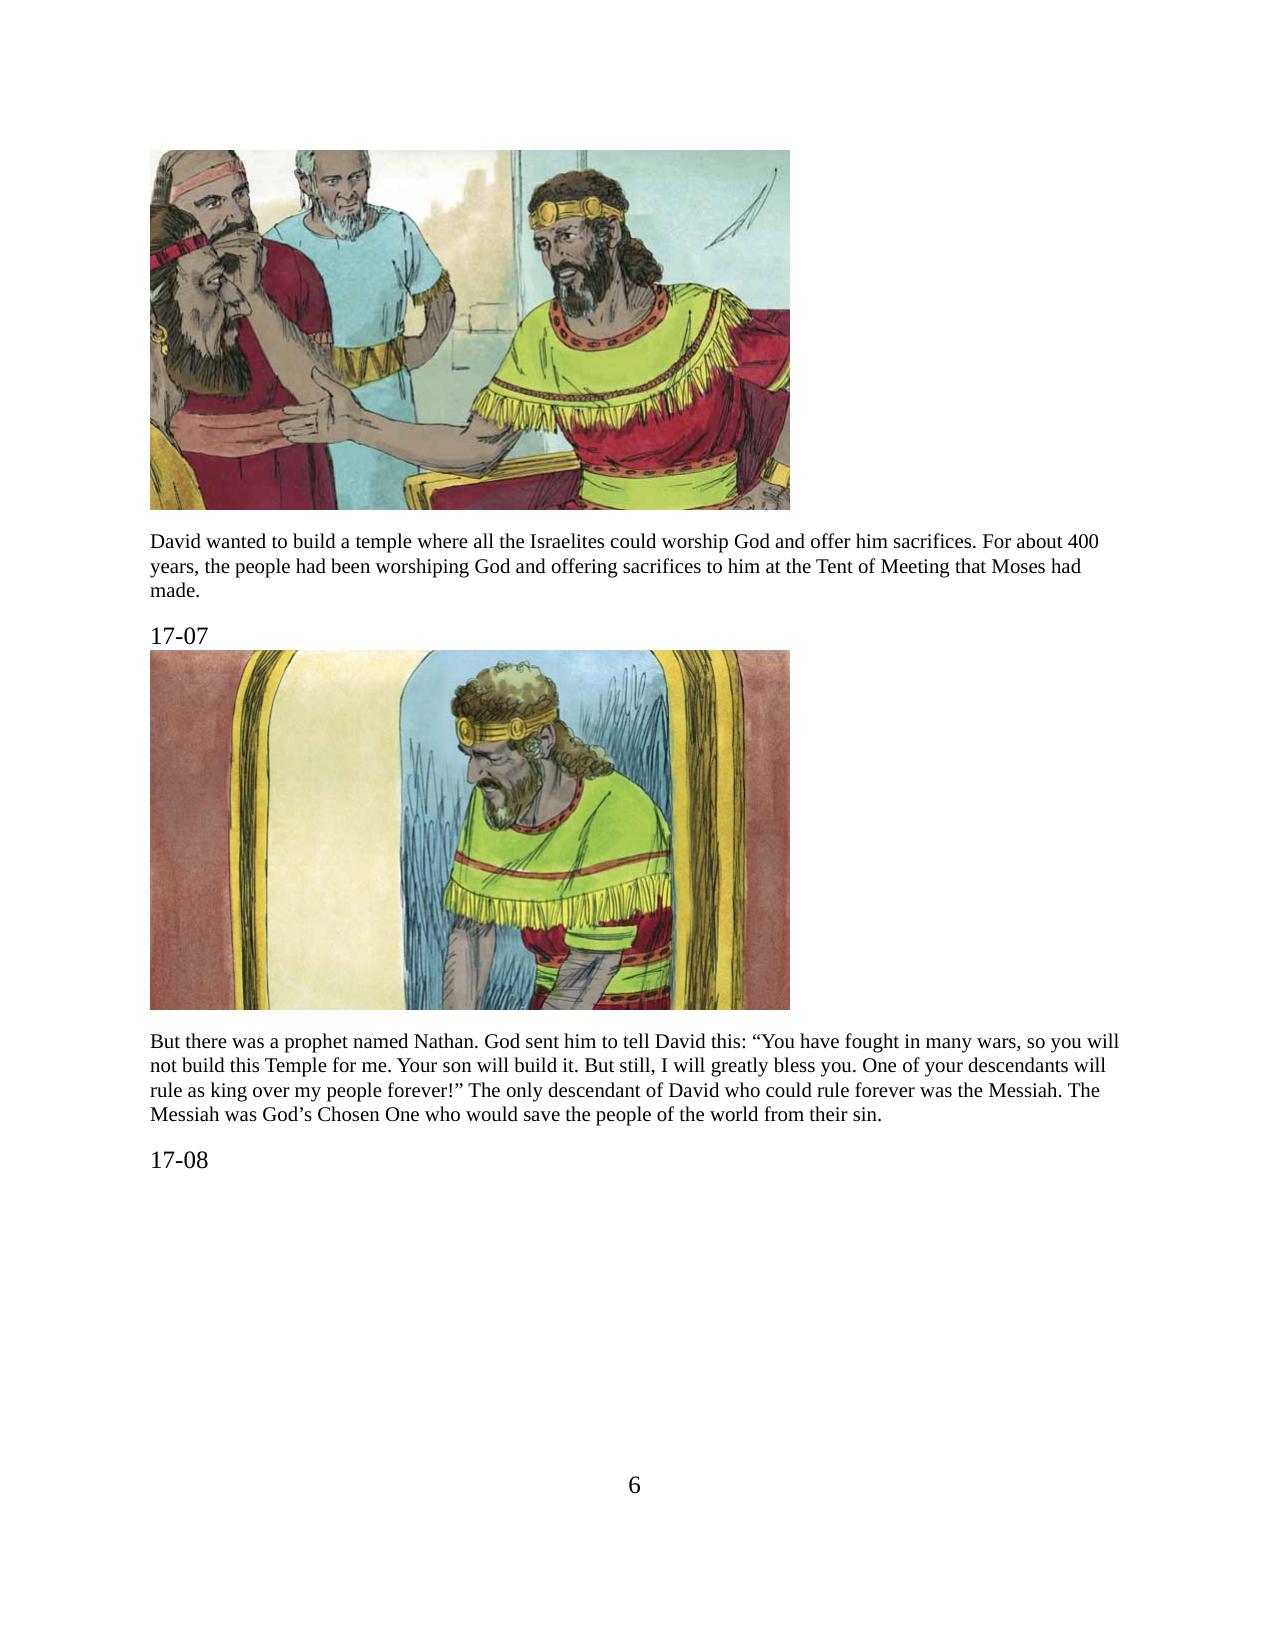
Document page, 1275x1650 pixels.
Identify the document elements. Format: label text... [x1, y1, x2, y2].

text But there was a prophet named Nathan. God sent him to tell David this: “You have fought in many wars, so you will not build this Temple for me. Your son will build it. But still, I will greatly bless you. One of your descendants will rule as king over my people forever!” The only descendant of David who could rule forever was the Messiah. The Messiah was God’s Chosen One who would save the people of the world from their sin. [150, 1029, 1125, 1126]
text David wanted to build a temple where all the Israelites could worship God and offer him sacrifices. For about 400 years, the people had been worshiping God and offering sacrifices to him at the Tent of Meeting that Moses had made. [150, 529, 1125, 602]
subtitle 17-07 [150, 621, 1125, 650]
subtitle 17-08 [150, 1145, 1125, 1174]
picture [150, 650, 790, 1010]
picture [150, 150, 790, 510]
